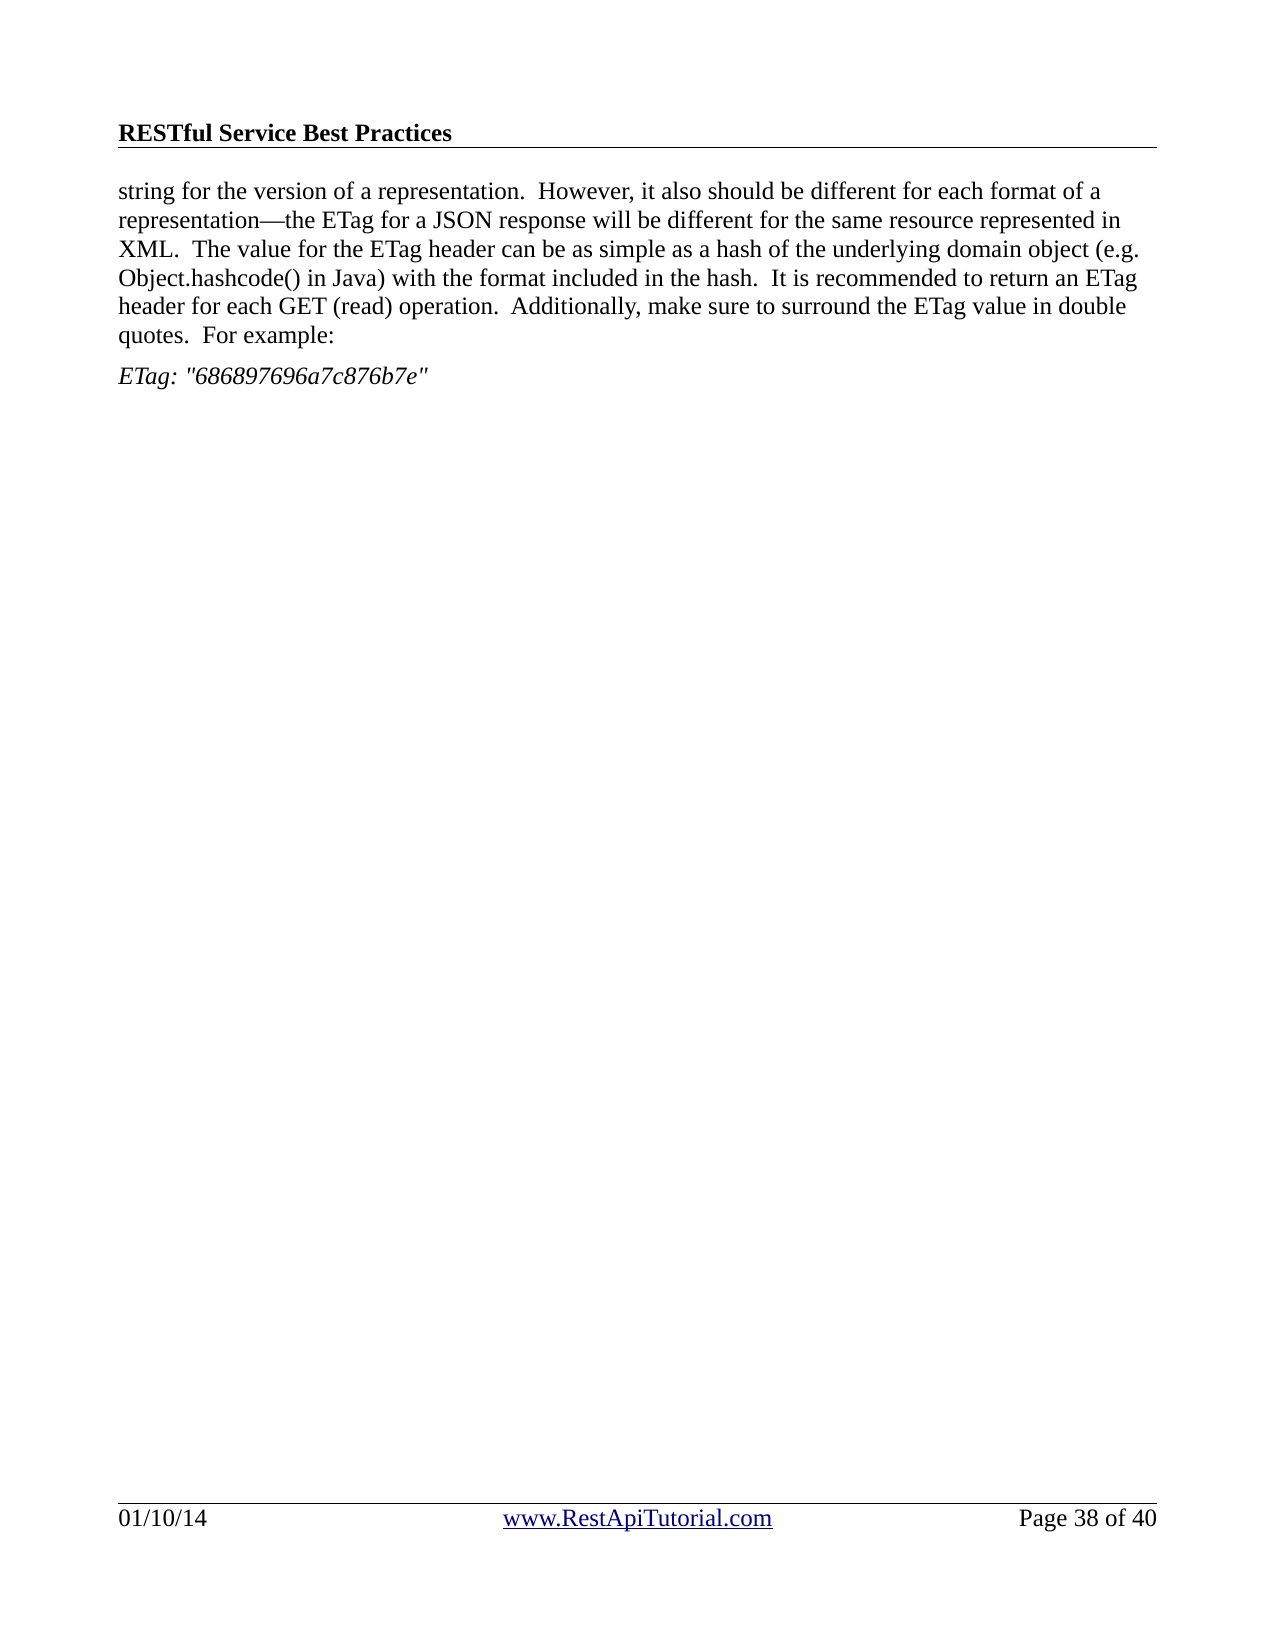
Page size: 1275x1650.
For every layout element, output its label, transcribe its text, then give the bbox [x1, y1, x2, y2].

text ETag: "686897696a7c876b7e" [118, 361, 1157, 390]
text string for the version of a representation. However, it also should be different for each format of a representation—the ETag for a JSON response will be different for the same resource represented in XML. The value for the ETag header can be as simple as a hash of the underlying domain object (e.g. Object.hashcode() in Java) with the format included in the hash. It is recommended to return an ETag header for each GET (read) operation. Additionally, make sure to surround the ETag value in double quotes. For example: [118, 176, 1157, 349]
